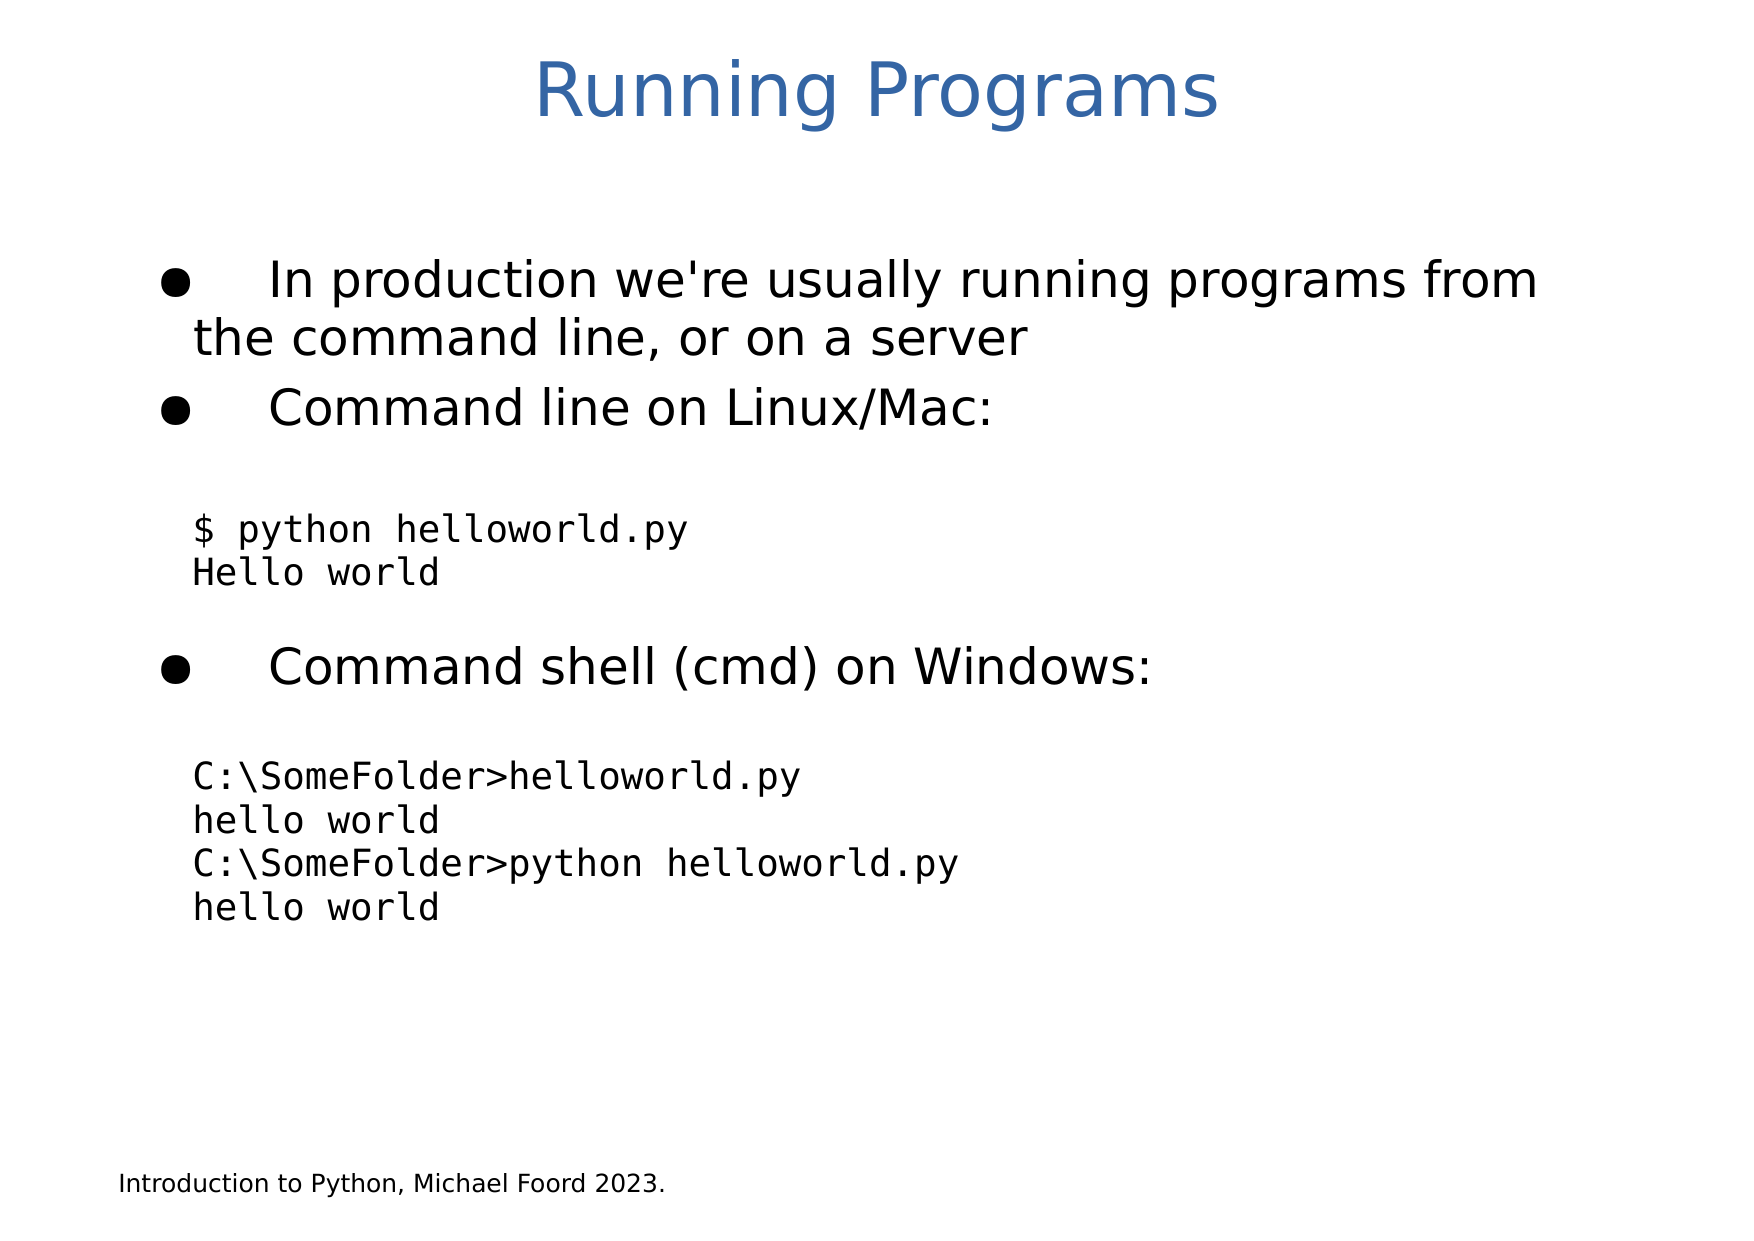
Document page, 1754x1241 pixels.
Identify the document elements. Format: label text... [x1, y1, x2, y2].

text $ python helloworld.py [192, 507, 1636, 551]
subtitle Running Programs [118, 47, 1636, 134]
list Command shell (cmd) on Windows: [156, 638, 1636, 696]
text Hello world [192, 551, 1636, 594]
text C:\SomeFolder>helloworld.py [192, 755, 1636, 798]
list Command line on Linux/Mac: [156, 379, 1636, 437]
text hello world [192, 798, 1636, 842]
list In production we're usually running programs from the command line, or on a server [156, 251, 1636, 367]
text hello world [192, 886, 1636, 929]
text C:\SomeFolder>python helloworld.py [192, 842, 1636, 886]
